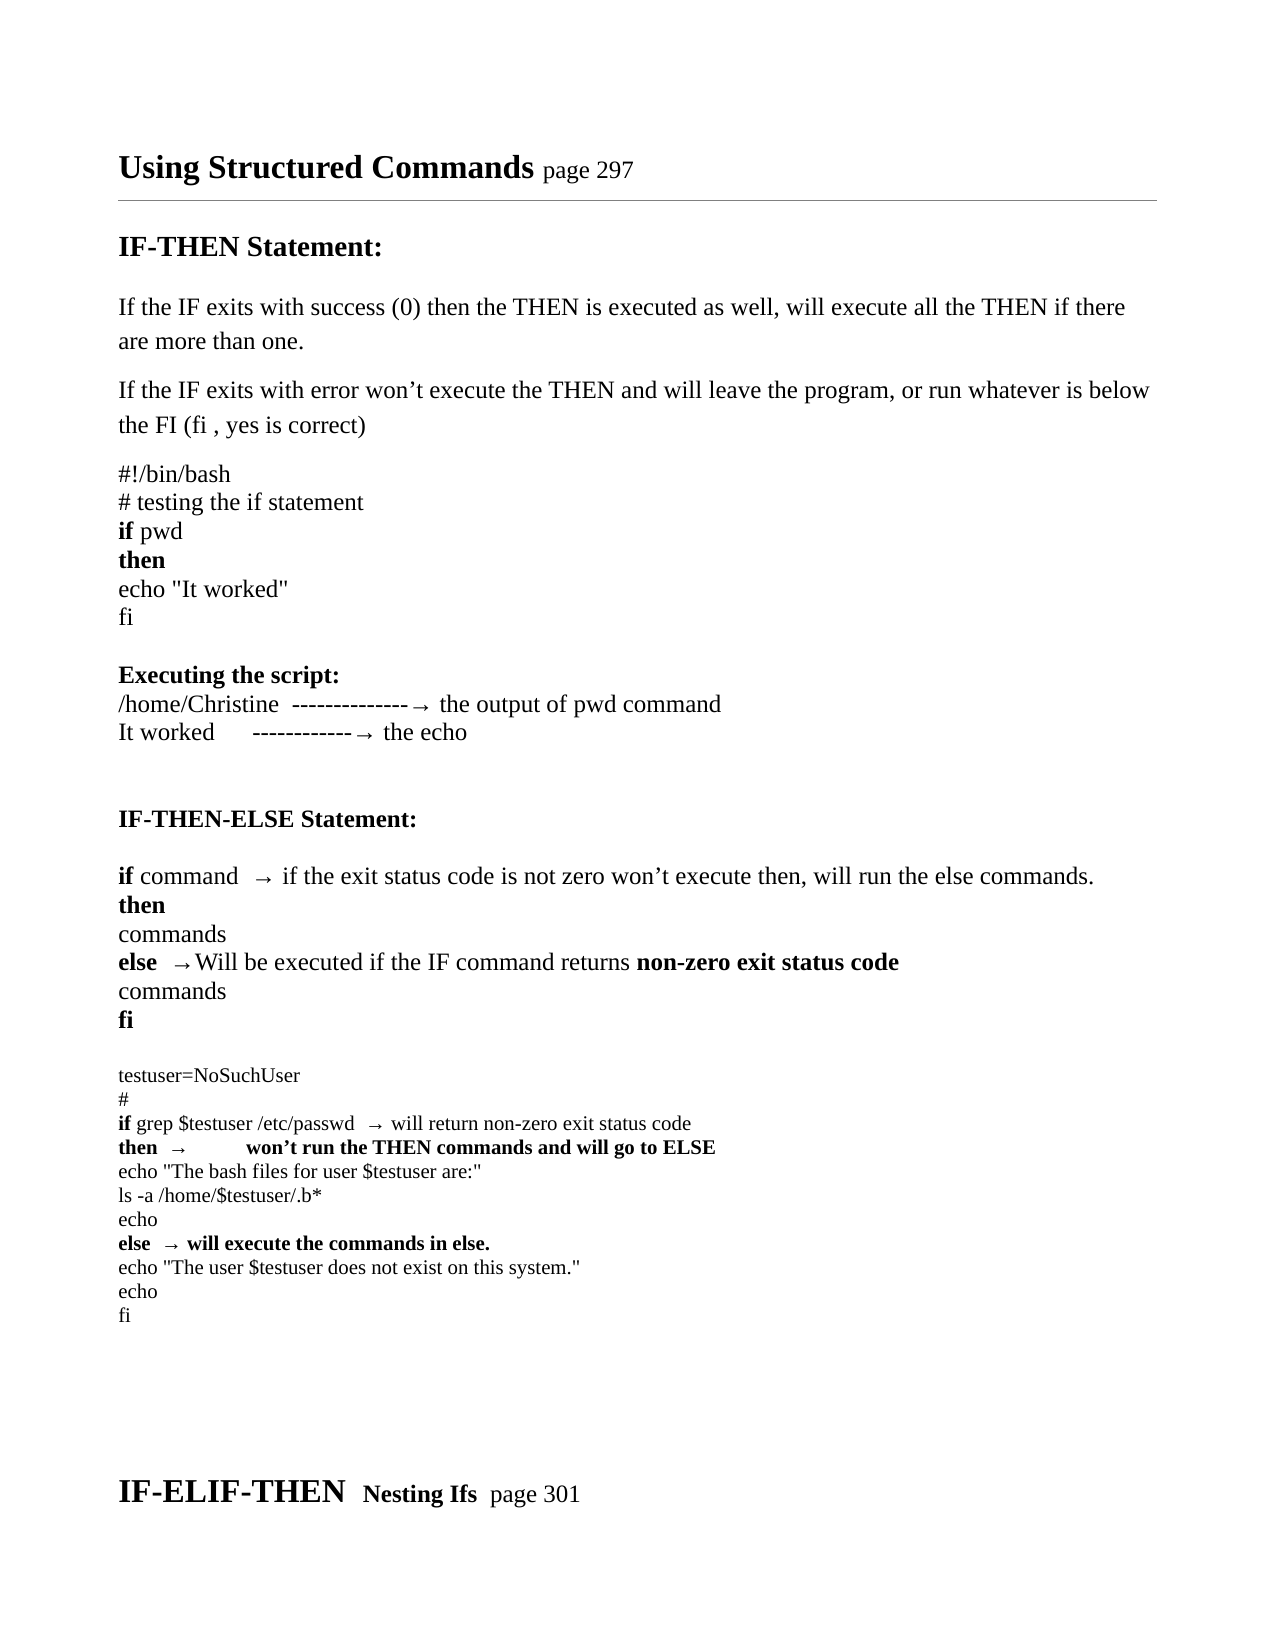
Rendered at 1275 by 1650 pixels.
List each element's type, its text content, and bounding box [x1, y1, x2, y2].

text if command → if the exit status code is not zero won’t execute then, will run the else commands. [118, 861, 1157, 890]
text # testing the if statement [118, 487, 1157, 516]
text echo "The user $testuser does not exist on this system." [118, 1255, 1157, 1279]
text echo [118, 1279, 1157, 1303]
text then → won’t run the THEN commands and will go to ELSE [118, 1135, 1157, 1159]
text echo "It worked" [118, 574, 1157, 602]
text Executing the script: [118, 660, 1157, 689]
text ls -a /home/$testuser/.b* [118, 1183, 1157, 1207]
text IF-THEN-ELSE Statement: [118, 804, 1157, 832]
text #!/bin/bash [118, 459, 1157, 487]
text fi [118, 602, 1157, 631]
text else →Will be executed if the IF command returns non-zero exit status code [118, 947, 1157, 976]
text if pwd [118, 516, 1157, 545]
text commands [118, 919, 1157, 947]
text echo [118, 1207, 1157, 1231]
text fi [118, 1005, 1157, 1034]
text If the IF exits with success (0) then the THEN is executed as well, will execute all the THEN if there are more than one. [118, 292, 1157, 355]
text commands [118, 976, 1157, 1005]
text then [118, 545, 1157, 574]
text It worked ------------→ the echo [118, 717, 1157, 746]
text if grep $testuser /etc/passwd → will return non-zero exit status code [118, 1111, 1157, 1135]
text /home/Christine --------------→ the output of pwd command [118, 689, 1157, 717]
text Using Structured Commands page 297 [118, 147, 1157, 185]
text # [118, 1087, 1157, 1111]
text else → will execute the commands in else. [118, 1231, 1157, 1255]
text echo "The bash files for user $testuser are:" [118, 1159, 1157, 1183]
text IF-ELIF-THEN Nesting Ifs page 301 [118, 1471, 1157, 1509]
text If the IF exits with error won’t execute the THEN and will leave the program, or run whatever is below the FI (fi , yes is correct) [118, 375, 1157, 438]
text IF-THEN Statement: [118, 229, 1157, 263]
text testuser=NoSuchUser [118, 1062, 1157, 1087]
text fi [118, 1303, 1157, 1327]
text then [118, 890, 1157, 919]
